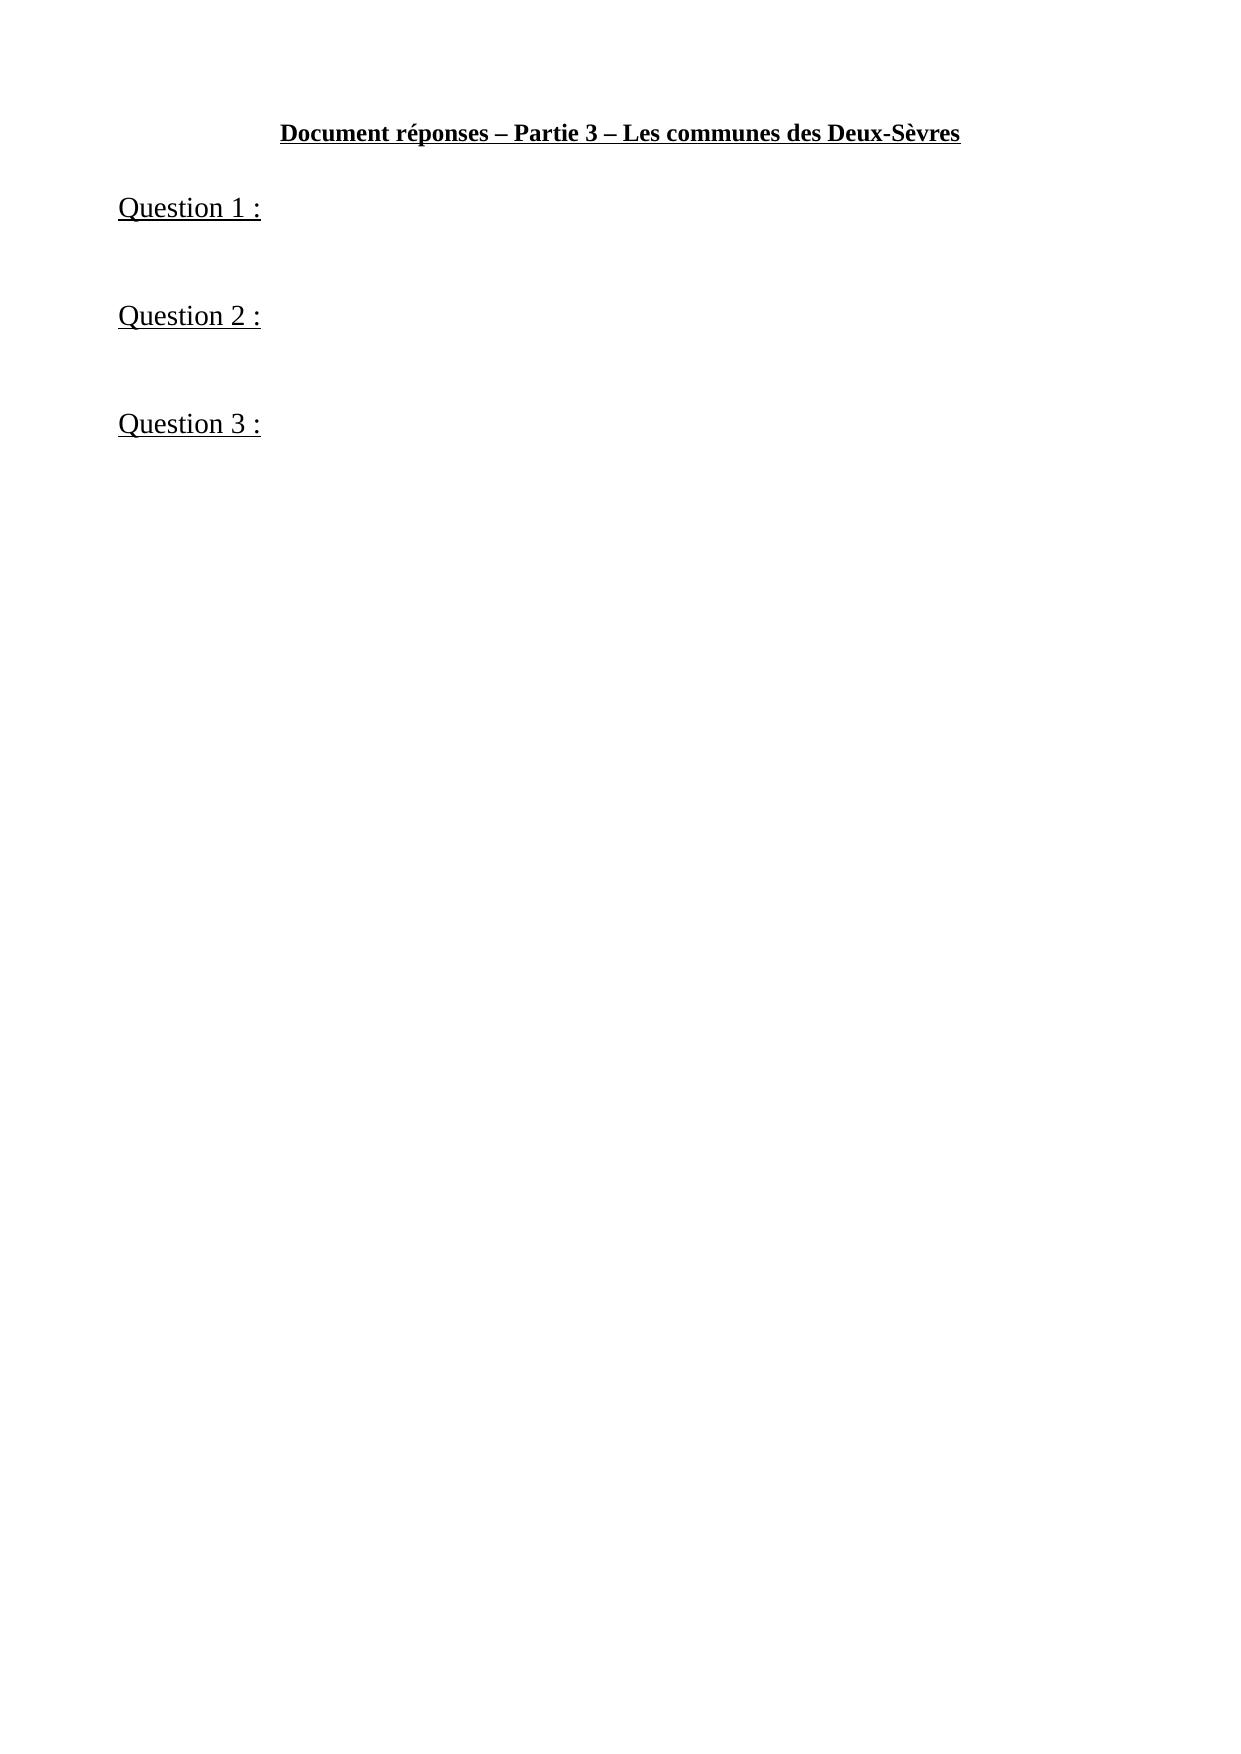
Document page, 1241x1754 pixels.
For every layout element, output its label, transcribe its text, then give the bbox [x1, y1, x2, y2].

subtitle Question 1 : [118, 190, 1122, 224]
subtitle Question 2 : [118, 298, 1122, 332]
text Document réponses – Partie 3 – Les communes des Deux-Sèvres [118, 118, 1122, 147]
subtitle Question 3 : [118, 407, 1122, 440]
